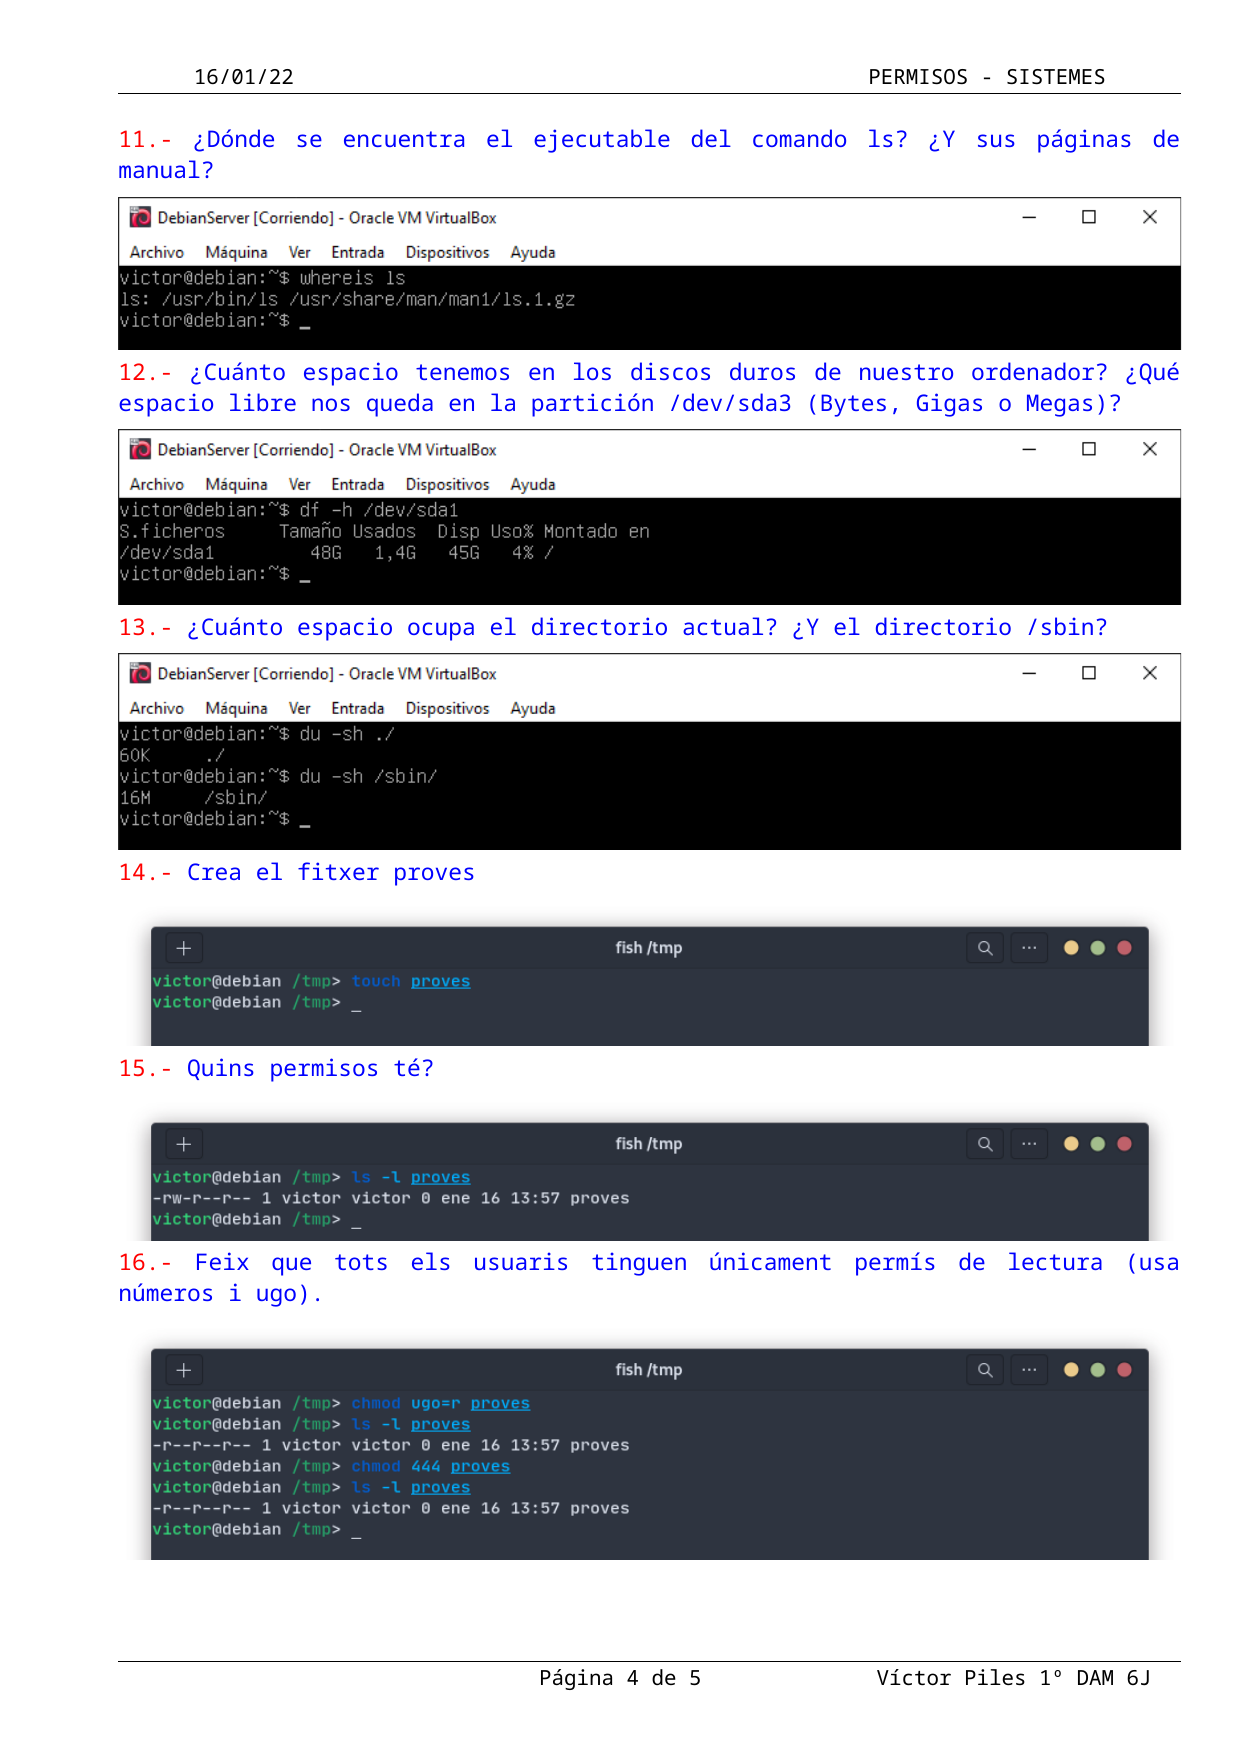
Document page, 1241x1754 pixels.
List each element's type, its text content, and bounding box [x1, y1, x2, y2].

text 12.- ¿Cuánto espacio tenemos en los discos duros de nuestro ordenador? ¿Qué espacio libre nos queda en la partición /dev/sda3 (Bytes, Gigas o Megas)? [118, 355, 1181, 418]
text 14.- Crea el fitxer proves [118, 855, 1181, 887]
text 13.- ¿Cuánto espacio ocupa el directorio actual? ¿Y el directorio /sbin? [118, 611, 1181, 642]
text 11.- ¿Dónde se encuentra el ejecutable del comando ls? ¿Y sus páginas de manual? [118, 123, 1181, 185]
text 16.- Feix que tots els usuaris tinguen únicament permís de lectura (usa números i ugo). [118, 1246, 1181, 1308]
picture [118, 1320, 1182, 1560]
text 15.- Quins permisos té? [118, 1052, 1181, 1083]
picture [118, 653, 1182, 850]
